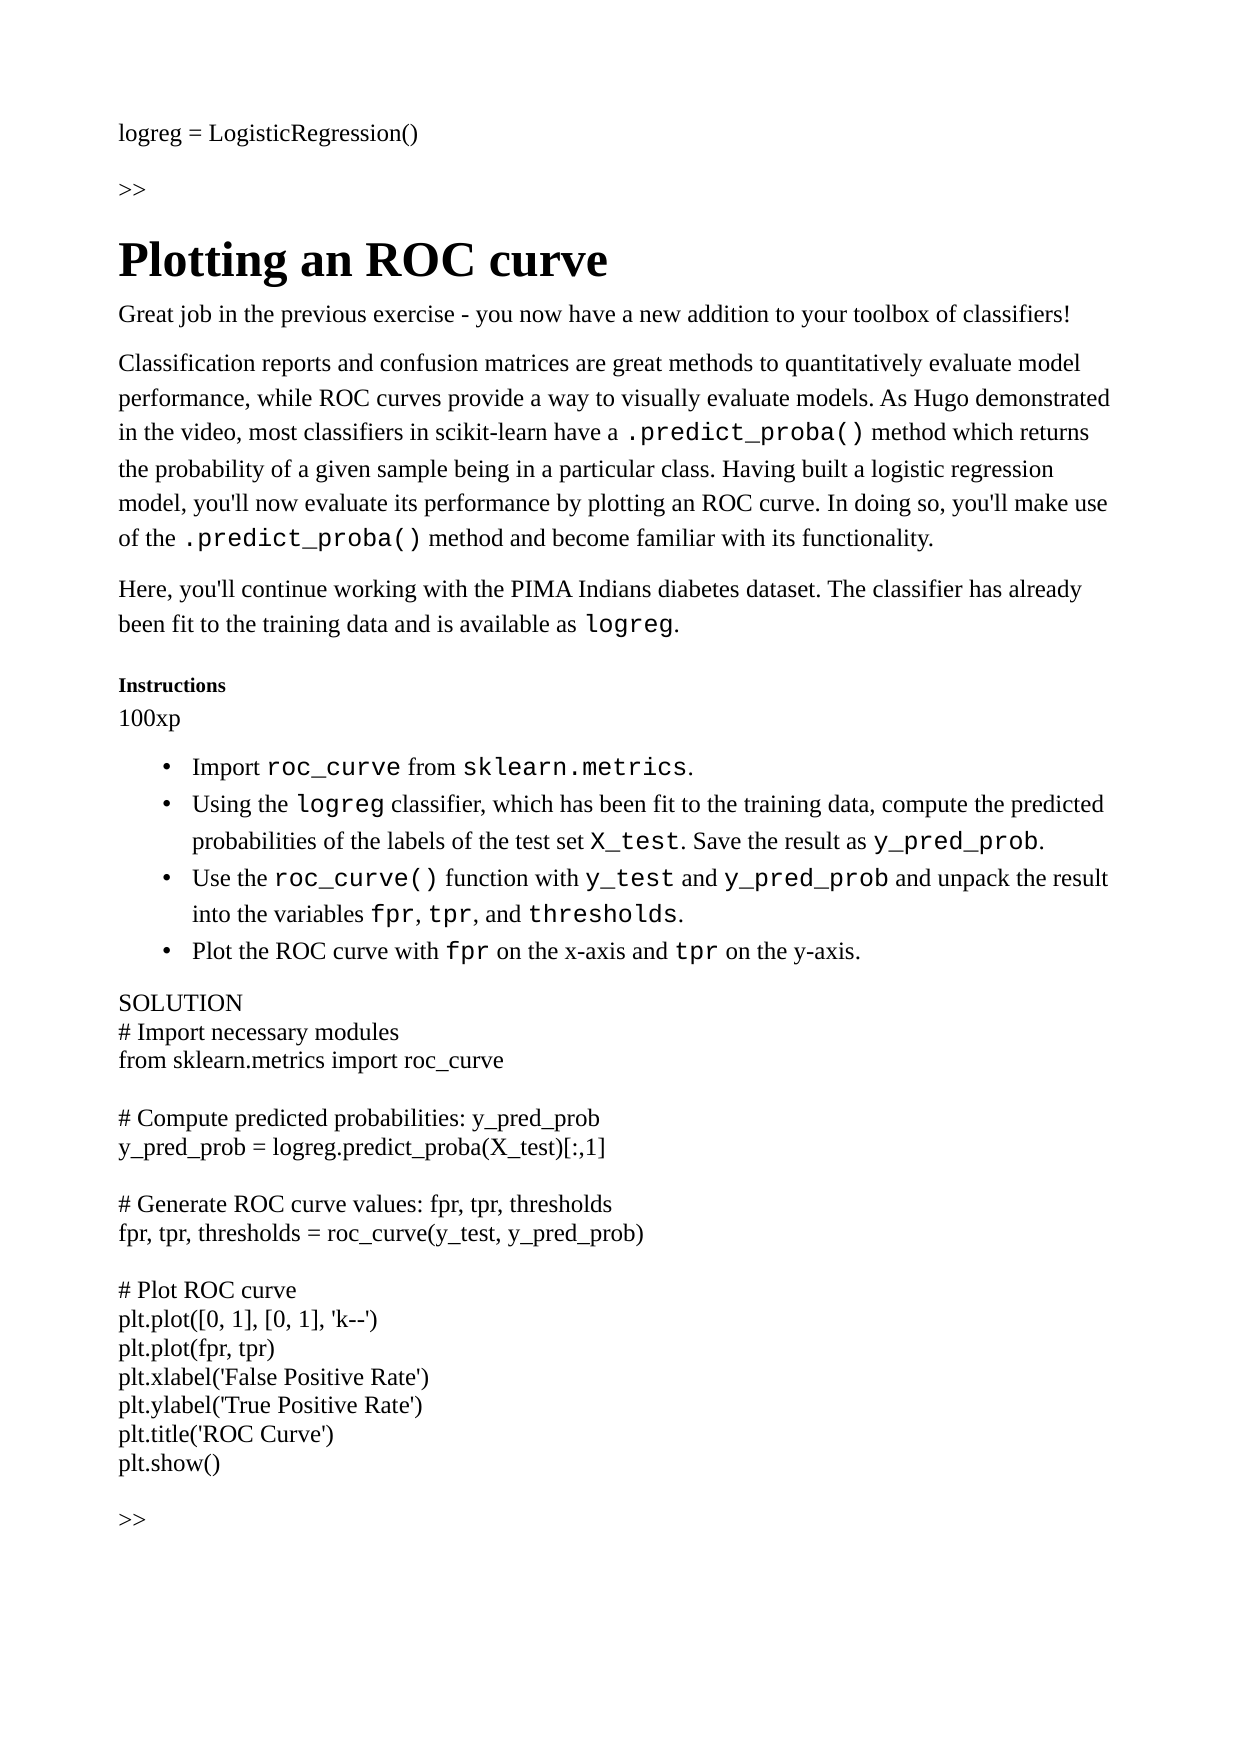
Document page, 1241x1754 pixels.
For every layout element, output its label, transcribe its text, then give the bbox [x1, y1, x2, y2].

text y_pred_prob = logreg.predict_proba(X_test)[:,1] [118, 1132, 1122, 1161]
subtitle Instructions [118, 673, 1122, 697]
text SOLUTION [118, 988, 1122, 1017]
text plt.xlabel('False Positive Rate') [118, 1362, 1122, 1391]
text plt.ylabel('True Positive Rate') [118, 1391, 1122, 1419]
subtitle Plotting an ROC curve [118, 229, 1122, 287]
text plt.plot(fpr, tpr) [118, 1333, 1122, 1362]
text Classification reports and confusion matrices are great methods to quantitatively evaluate model performance, while ROC curves provide a way to visually evaluate models. As Hugo demonstrated in the video, most classifiers in scikit-learn have a .predict_proba() method which returns the probability of a given sample being in a particular class. Having built a logistic regression model, you'll now evaluate its performance by plotting an ROC curve. In doing so, you'll make use of the .predict_proba() method and become familiar with its functionality. [118, 348, 1122, 554]
text Here, you'll continue working with the PIMA Indians diabetes dataset. The classifier has already been fit to the training data and is available as logreg. [118, 574, 1122, 640]
text plt.show() [118, 1448, 1122, 1477]
text from sklearn.metrics import roc_curve [118, 1046, 1122, 1074]
text >> [118, 1506, 1122, 1534]
text fpr, tpr, thresholds = roc_curve(y_test, y_pred_prob) [118, 1218, 1122, 1247]
text # Plot ROC curve [118, 1276, 1122, 1304]
list Use the roc_curve() function with y_test and y_pred_prob and unpack the result into the variables fpr, tpr, and thresholds. [162, 863, 1122, 930]
text logreg = LogisticRegression() [118, 118, 1122, 147]
list Plot the ROC curve with fpr on the x-axis and tpr on the y-axis. [162, 936, 1122, 967]
text # Import necessary modules [118, 1017, 1122, 1046]
list Import roc_curve from sklearn.metrics. [162, 752, 1122, 783]
text # Compute predicted probabilities: y_pred_prob [118, 1103, 1122, 1132]
text # Generate ROC curve values: fpr, tpr, thresholds [118, 1189, 1122, 1218]
text plt.plot([0, 1], [0, 1], 'k--') [118, 1304, 1122, 1333]
text >> [118, 176, 1122, 204]
text Great job in the previous exercise - you now have a new addition to your toolbox of classifiers! [118, 299, 1122, 328]
text 100xp [118, 703, 1122, 732]
text plt.title('ROC Curve') [118, 1419, 1122, 1448]
list Using the logreg classifier, which has been fit to the training data, compute the predicted probabilities of the labels of the test set X_test. Save the result as y_pred_prob. [162, 789, 1122, 857]
